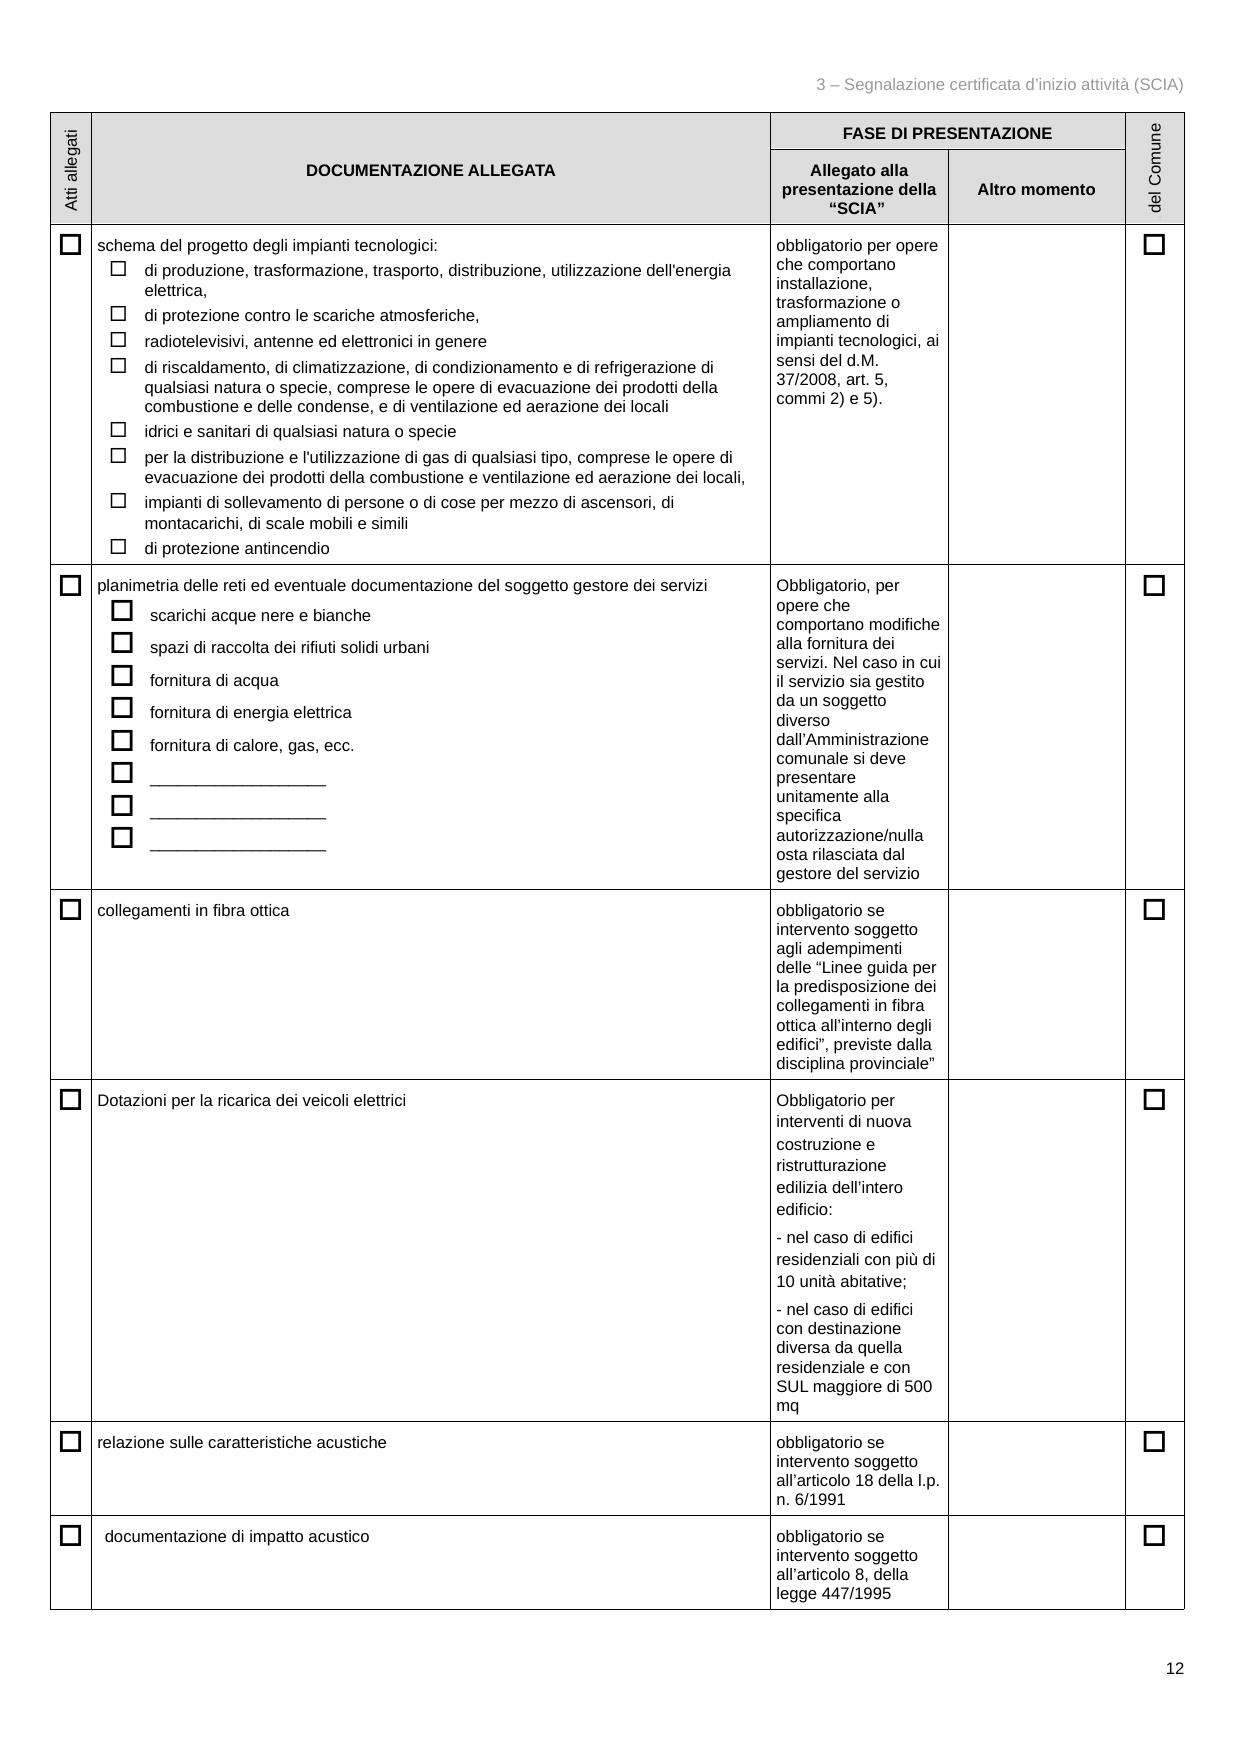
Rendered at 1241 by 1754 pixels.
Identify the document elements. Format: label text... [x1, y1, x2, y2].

table_cell  [1126, 1422, 1184, 1515]
table_header DOCUMENTAZIONE ALLEGATA [92, 113, 770, 223]
table_cell obbligatorio se intervento soggetto all’articolo 8, della legge 447/1995 [771, 1516, 948, 1609]
table_cell  [51, 1422, 91, 1515]
table_cell [949, 1422, 1125, 1515]
table_cell documentazione di impatto acustico [92, 1516, 770, 1609]
table_cell  [51, 1080, 91, 1421]
table_cell [949, 1080, 1125, 1421]
table_cell [949, 1516, 1125, 1609]
table_header Atti allegati [51, 113, 91, 223]
table_cell obbligatorio se intervento soggetto agli adempimenti delle “Linee guida per la predisposizione dei collegamenti in fibra ottica all’interno degli edifici”, previste dalla disciplina provinciale” [771, 890, 948, 1078]
table_cell obbligatorio se intervento soggetto all’articolo 18 della l.p. n. 6/1991 [771, 1422, 948, 1515]
table_header FASE DI PRESENTAZIONE [771, 113, 1125, 148]
table_cell Obbligatorio per interventi di nuova costruzione e ristrutturazione edilizia dell’intero edificio: - nel caso di edifici residenziali con più di 10 unità abitative; - nel caso di edifici con destinazione diversa da quella residenziale e con SUL maggiore di 500 mq [771, 1080, 948, 1421]
table_header Controllo a cura del Comune [1126, 113, 1184, 223]
table_cell  [1126, 890, 1184, 1078]
table_cell collegamenti in fibra ottica [92, 890, 770, 1078]
table_cell  [1126, 1516, 1184, 1609]
table_cell obbligatorio per opere che comportano installazione, trasformazione o ampliamento di impianti tecnologici, ai sensi del d.M. 37/2008, art. 5, commi 2) e 5). [771, 225, 948, 564]
table_cell planimetria delle reti ed eventuale documentazione del soggetto gestore dei servizi scarichi acque nere e bianche spazi di raccolta dei rifiuti solidi urbani fornitura di acqua fornitura di energia elettrica fornitura di calore, gas, ecc. ___________________ ___________________ ___________________ [92, 565, 770, 888]
table_cell schema del progetto degli impianti tecnologici: di produzione, trasformazione, trasporto, distribuzione, utilizzazione dell'energia elettrica, di protezione contro le scariche atmosferiche, radiotelevisivi, antenne ed elettronici in genere di riscaldamento, di climatizzazione, di condizionamento e di refrigerazione di qualsiasi natura o specie, comprese le opere di evacuazione dei prodotti della combustione e delle condense, e di ventilazione ed aerazione dei locali idrici e sanitari di qualsiasi natura o specie per la distribuzione e l'utilizzazione di gas di qualsiasi tipo, comprese le opere di evacuazione dei prodotti della combustione e ventilazione ed aerazione dei locali, impianti di sollevamento di persone o di cose per mezzo di ascensori, di montacarichi, di scale mobili e simili di protezione antincendio [92, 225, 770, 564]
table_cell  [51, 890, 91, 1078]
table_cell Allegato alla presentazione della “SCIA” [771, 150, 948, 223]
table_cell  [51, 565, 91, 888]
table_cell  [1126, 225, 1184, 564]
table_cell  [51, 225, 91, 564]
table_cell Obbligatorio, per opere che comportano modifiche alla fornitura dei servizi. Nel caso in cui il servizio sia gestito da un soggetto diverso dall’Amministrazione comunale si deve presentare unitamente alla specifica autorizzazione/nulla osta rilasciata dal gestore del servizio [771, 565, 948, 888]
table_cell relazione sulle caratteristiche acustiche [92, 1422, 770, 1515]
table_cell [949, 890, 1125, 1078]
table_cell [949, 225, 1125, 564]
table_cell  [1126, 1080, 1184, 1421]
table_cell [949, 565, 1125, 888]
table_cell Dotazioni per la ricarica dei veicoli elettrici [92, 1080, 770, 1421]
table_cell Altro momento [949, 150, 1125, 223]
table_cell  [1126, 565, 1184, 888]
table_cell  [51, 1516, 91, 1609]
